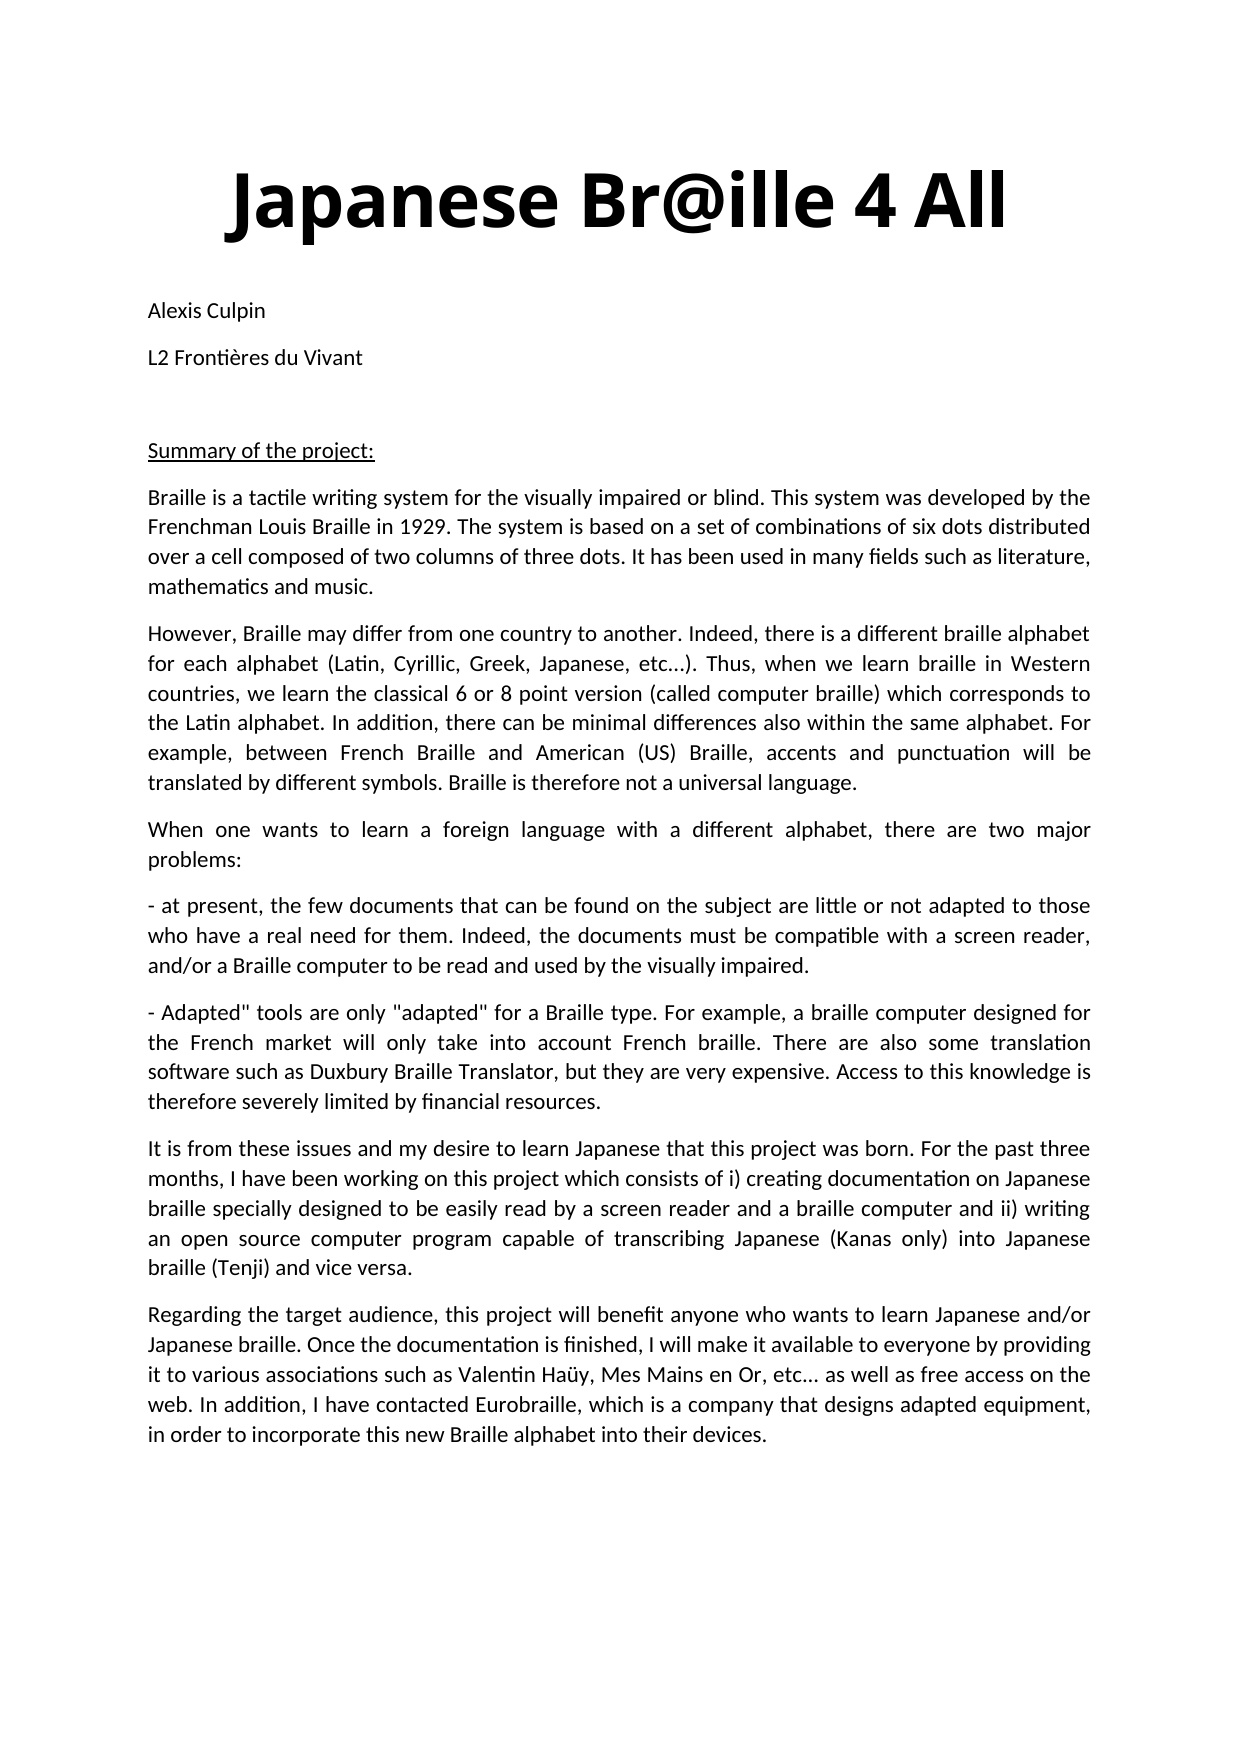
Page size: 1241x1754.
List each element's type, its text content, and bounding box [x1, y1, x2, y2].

text It is from these issues and my desire to learn Japanese that this project was born. For the past three months, I have been working on this project which consists of i) creating documentation on Japanese braille specially designed to be easily read by a screen reader and a braille computer and ii) writing an open source computer program capable of transcribing Japanese (Kanas only) into Japanese braille (Tenji) and vice versa. [148, 1134, 1093, 1282]
text Braille is a tactile writing system for the visually impaired or blind. This system was developed by the Frenchman Louis Braille in 1929. The system is based on a set of combinations of six dots distributed over a cell composed of two columns of three dots. It has been used in many fields such as literature, mathematics and music. [148, 483, 1093, 600]
text - at present, the few documents that can be found on the subject are little or not adapted to those who have a real need for them. Indeed, the documents must be compatible with a screen reader, and/or a Braille computer to be read and used by the visually impaired. [148, 891, 1093, 979]
text When one wants to learn a foreign language with a different alphabet, there are two major problems: [148, 815, 1093, 873]
text - Adapted" tools are only "adapted" for a Braille type. For example, a braille computer designed for the French market will only take into account French braille. There are also some translation software such as Duxbury Braille Translator, but they are very expensive. Access to this knowledge is therefore severely limited by financial resources. [148, 998, 1093, 1115]
text Alexis Culpin [148, 296, 1093, 324]
text Japanese Br@ille 4 All [148, 148, 1093, 250]
text Regarding the target audience, this project will benefit anyone who wants to learn Japanese and/or Japanese braille. Once the documentation is finished, I will make it available to everyone by providing it to various associations such as Valentin Haüy, Mes Mains en Or, etc... as well as free access on the web. In addition, I have contacted Eurobraille, which is a company that designs adapted equipment, in order to incorporate this new Braille alphabet into their devices. [148, 1300, 1093, 1448]
text Summary of the project: [148, 436, 1093, 464]
text However, Braille may differ from one country to another. Indeed, there is a different braille alphabet for each alphabet (Latin, Cyrillic, Greek, Japanese, etc...). Thus, when we learn braille in Western countries, we learn the classical 6 or 8 point version (called computer braille) which corresponds to the Latin alphabet. In addition, there can be minimal differences also within the same alphabet. For example, between French Braille and American (US) Braille, accents and punctuation will be translated by different symbols. Braille is therefore not a universal language. [148, 619, 1093, 796]
text L2 Frontières du Vivant [148, 343, 1093, 371]
